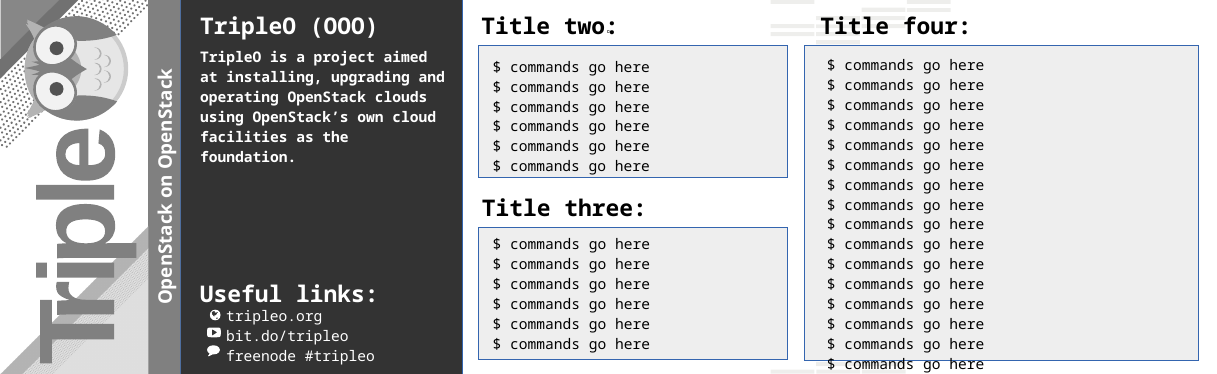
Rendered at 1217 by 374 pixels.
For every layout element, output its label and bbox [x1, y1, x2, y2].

picture [0, 0, 149, 148]
picture [67, 225, 105, 243]
picture [69, 144, 79, 148]
picture [0, 225, 149, 374]
